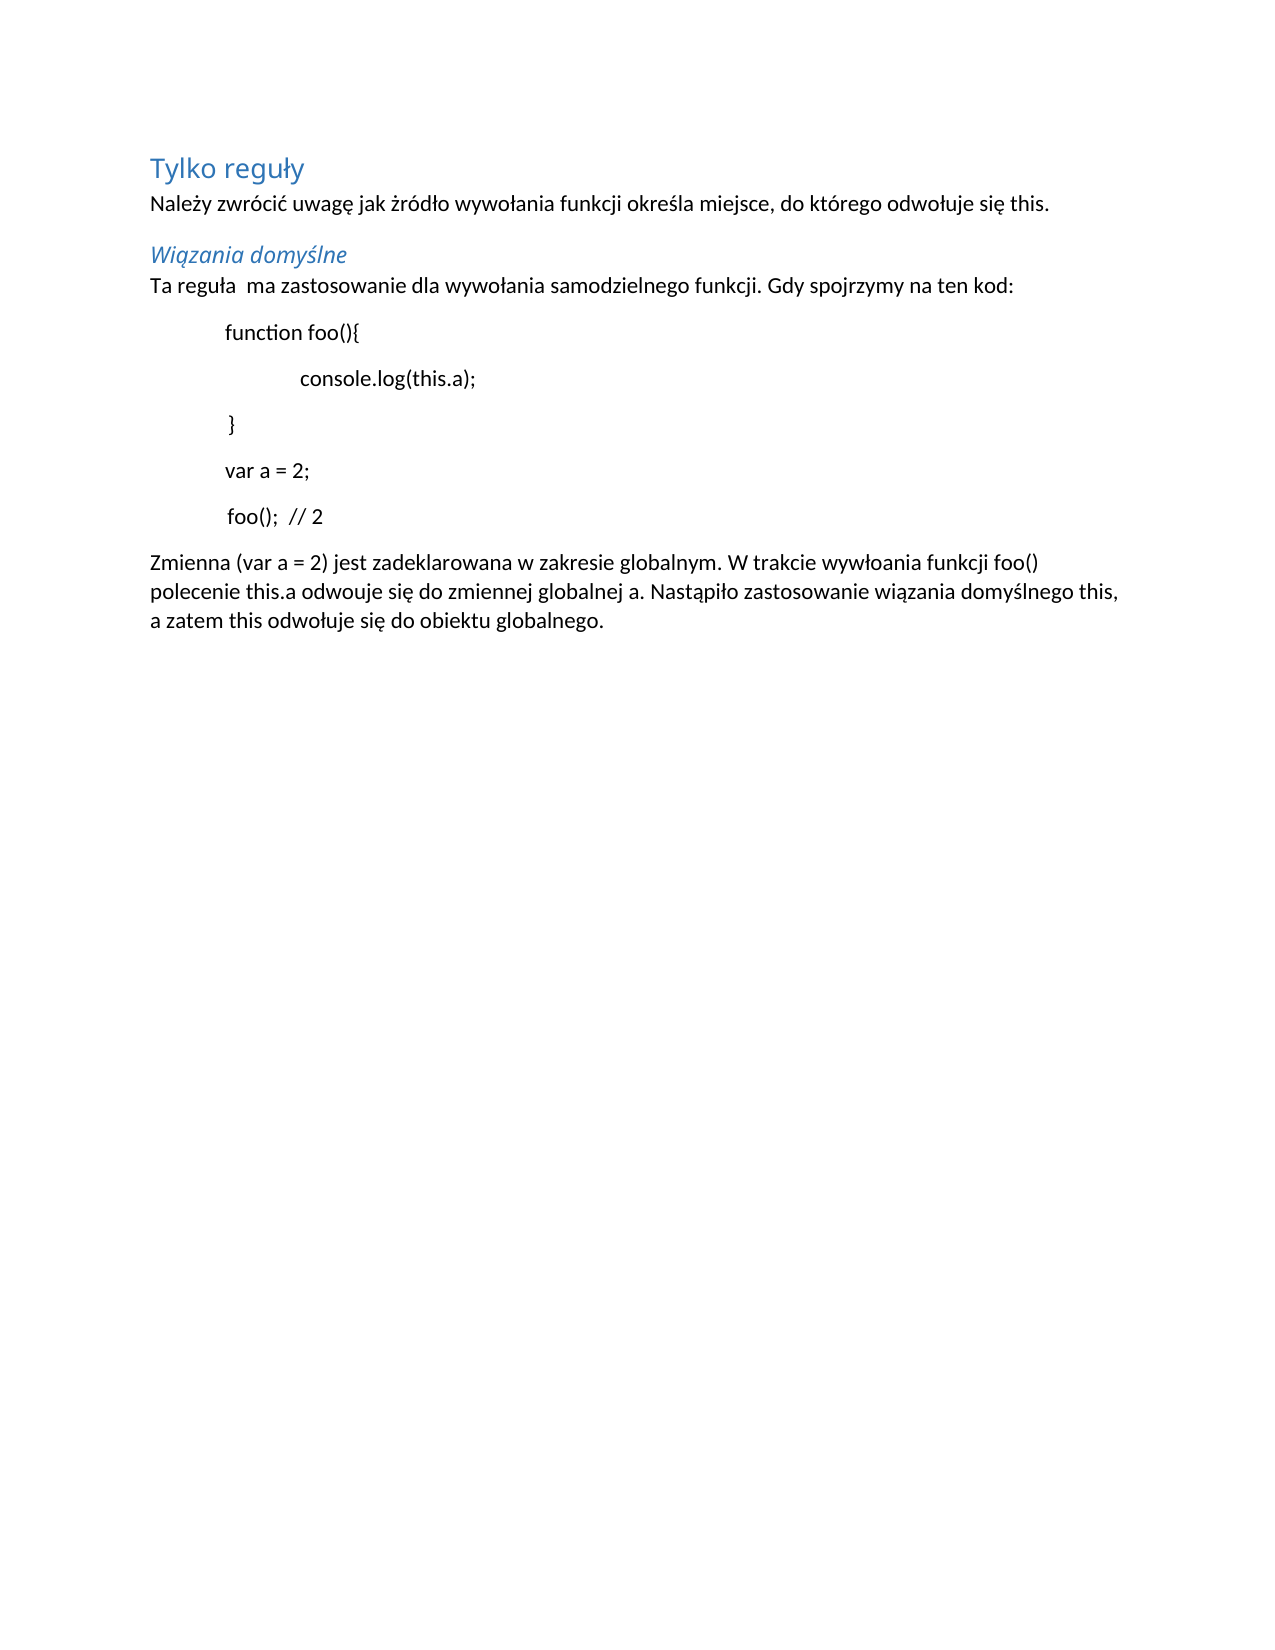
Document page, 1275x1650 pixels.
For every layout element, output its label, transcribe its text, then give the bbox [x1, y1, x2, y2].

text Zmienna (var a = 2) jest zadeklarowana w zakresie globalnym. W trakcie wywłoania funkcji foo() polecenie this.a odwouje się do zmiennej globalnej a. Nastąpiło zastosowanie wiązania domyślnego this, a zatem this odwołuje się do obiektu globalnego. [150, 548, 1125, 635]
text foo(); // 2 [150, 502, 1125, 530]
subtitle Tylko reguły [150, 150, 1125, 187]
subtitle Wiązania domyślne [150, 239, 1125, 270]
text Należy zwrócić uwagę jak żródło wywołania funkcji określa miejsce, do którego odwołuje się this. [150, 189, 1125, 217]
text var a = 2; [150, 456, 1125, 484]
text Ta reguła ma zastosowanie dla wywołania samodzielnego funkcji. Gdy spojrzymy na ten kod: [150, 272, 1125, 300]
text function foo(){ [150, 318, 1125, 346]
text console.log(this.a); [150, 364, 1125, 392]
text } [150, 410, 1125, 438]
